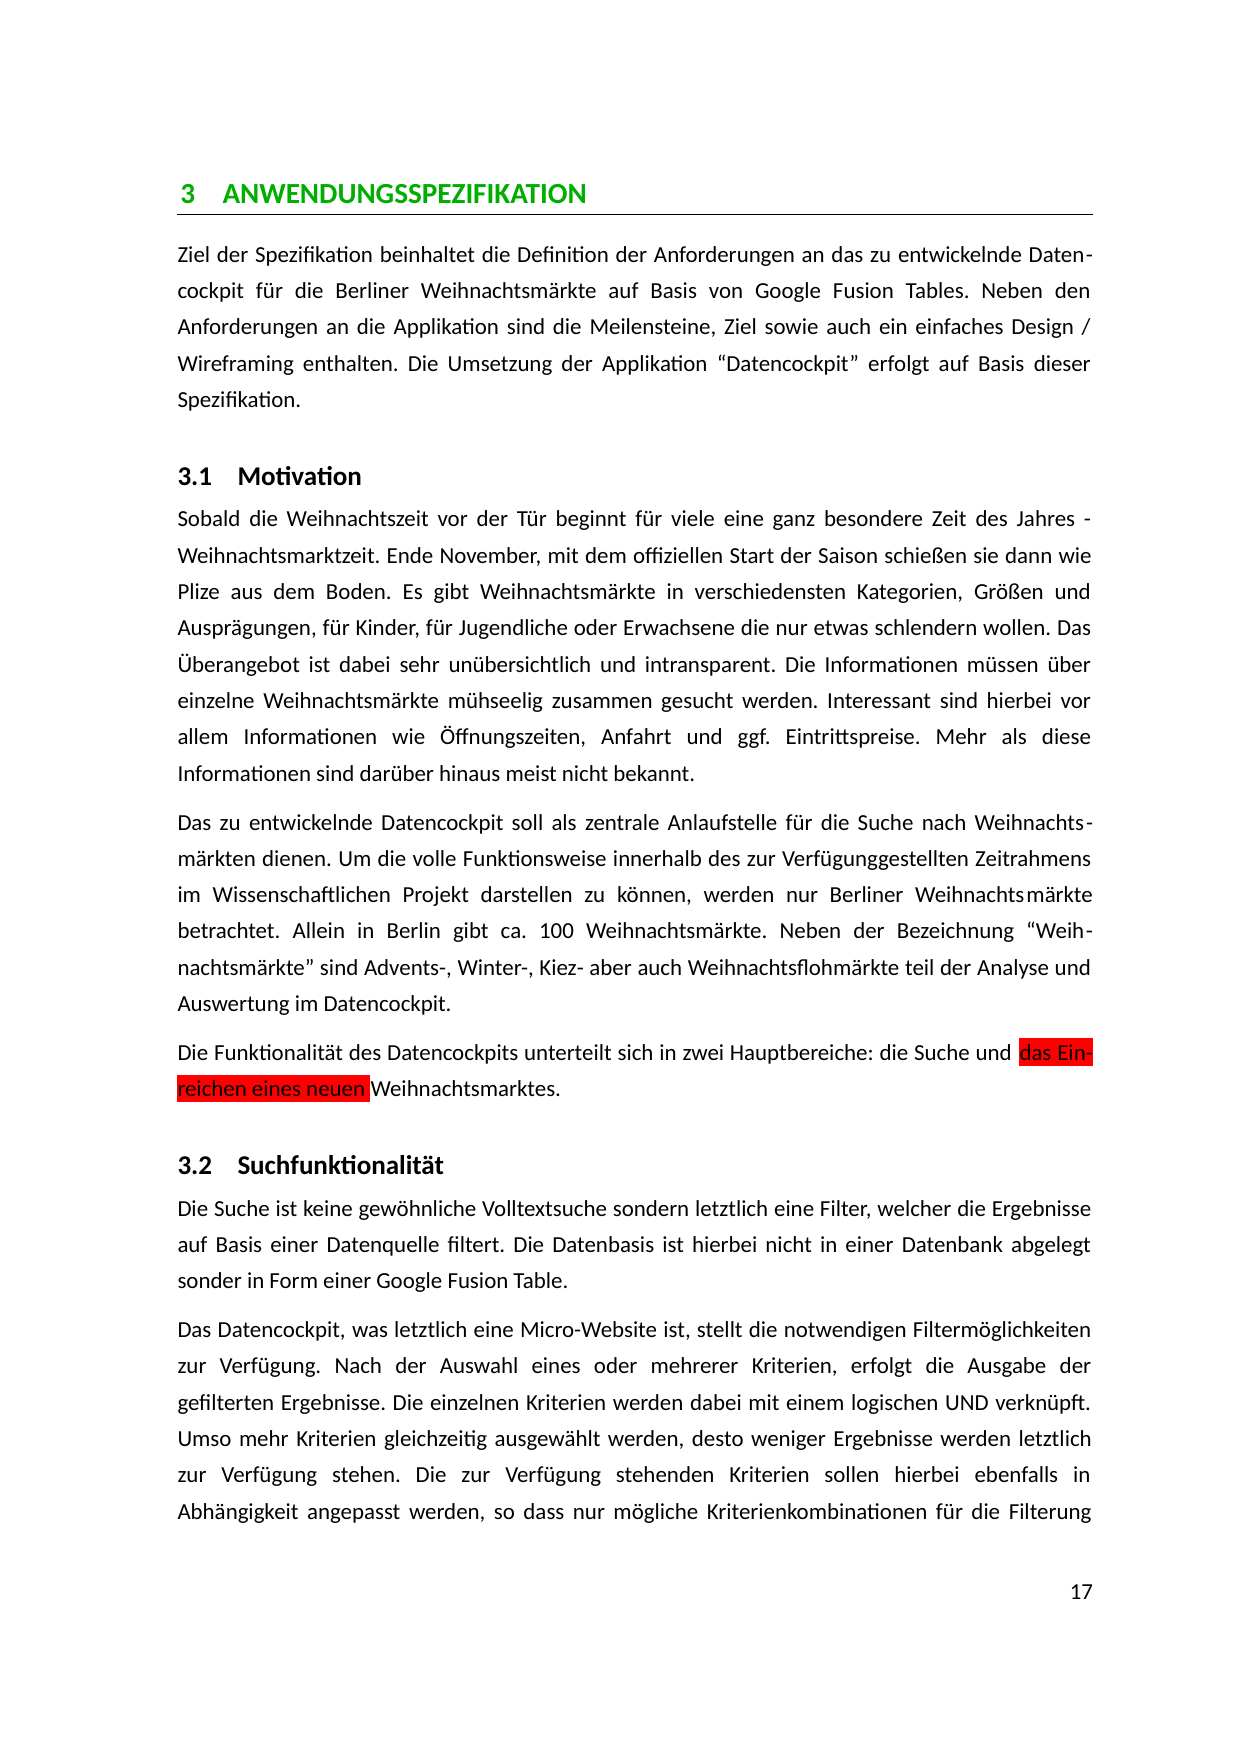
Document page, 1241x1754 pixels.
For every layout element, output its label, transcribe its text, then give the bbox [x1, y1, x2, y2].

text Die Suche ist keine gewöhnliche Volltextsuche sondern letztlich eine Filter, welcher die Ergebnisse auf Basis einer Datenquelle filtert. Die Datenbasis ist hierbei nicht in einer Datenbank abgelegt sonder in Form einer Google Fusion Table. [177, 1194, 1093, 1294]
subtitle Suchfunktionalität [177, 1148, 1093, 1181]
text Sobald die Weihnachtszeit vor der Tür beginnt für viele eine ganz besondere Zeit des Jahres - Weih­nachtsmarktzeit. Ende November, mit dem offiziellen Start der Saison schießen sie dann wie Plize aus dem Boden. Es gibt Weihnachtsmärkte in verschiedensten Kategorien, Größen und Ausprägun­gen, für Kinder, für Jugendliche oder Erwachsene die nur etwas schlendern wollen. Das Überange­bot ist dabei sehr unübersichtlich und intransparent. Die Informationen müssen über einzelne Weihnachtsmärkte mühseelig zusammen gesucht werden. Interessant sind hierbei vor allem Infor­mationen wie Öffnungszeiten, Anfahrt und ggf. Eintrittspreise. Mehr als diese Informationen sind darüber hinaus meist nicht bekannt. [177, 504, 1093, 787]
subtitle Motivation [177, 459, 1093, 492]
subtitle Anwendungsspezifikation [177, 172, 1093, 214]
text Das zu entwickelnde Datencockpit soll als zentrale Anlaufstelle für die Suche nach Weihnachts­märkten dienen. Um die volle Funktionsweise innerhalb des zur Verfügunggestellten Zeitrahmens im Wissenschaftlichen Projekt darstellen zu können, werden nur Berliner Weihnachts­märkte betrachtet. Allein in Berlin gibt ca. 100 Weihnachtsmärkte. Neben der Bezeichnung “Weih­nachtsmärkte” sind Advents-, Winter-, Kiez- aber auch Weihnachtsflohmärkte teil der Analyse und Auswertung im Datencockpit. [177, 808, 1093, 1017]
text Das Datencockpit, was letztlich eine Micro-Website ist, stellt die notwendigen Filtermöglichkeiten zur Verfügung. Nach der Auswahl eines oder mehrerer Kriterien, erfolgt die Ausgabe der gefilterten Ergebnisse. Die einzelnen Kriterien werden dabei mit einem logischen UND verknüpft. Umso mehr Kriterien gleichzeitig ausgewählt werden, desto weniger Ergebnisse werden letztlich zur Verfügung stehen. Die zur Verfügung stehenden Kriterien sollen hierbei ebenfalls in Abhängigkeit angepasst werden, so dass nur mögliche Kriterienkombinationen für die Filterung [177, 1315, 1093, 1525]
text Die Funktionalität des Datencockpits unterteilt sich in zwei Hauptbereiche: die Suche und das Ein­reichen eines neuen Weihnachtsmarktes. [177, 1038, 1093, 1102]
text Ziel der Spezifikation beinhaltet die Definition der Anforderungen an das zu entwickelnde Daten­cockpit für die Berliner Weihnachtsmärkte auf Basis von Google Fusion Tables. Neben den Anforde­rungen an die Applikation sind die Meilensteine, Ziel sowie auch ein einfaches Design / Wi­reframing enthalten. Die Umsetzung der Applikation “Datencockpit” erfolgt auf Basis dieser Spezi­fikation. [177, 240, 1093, 413]
